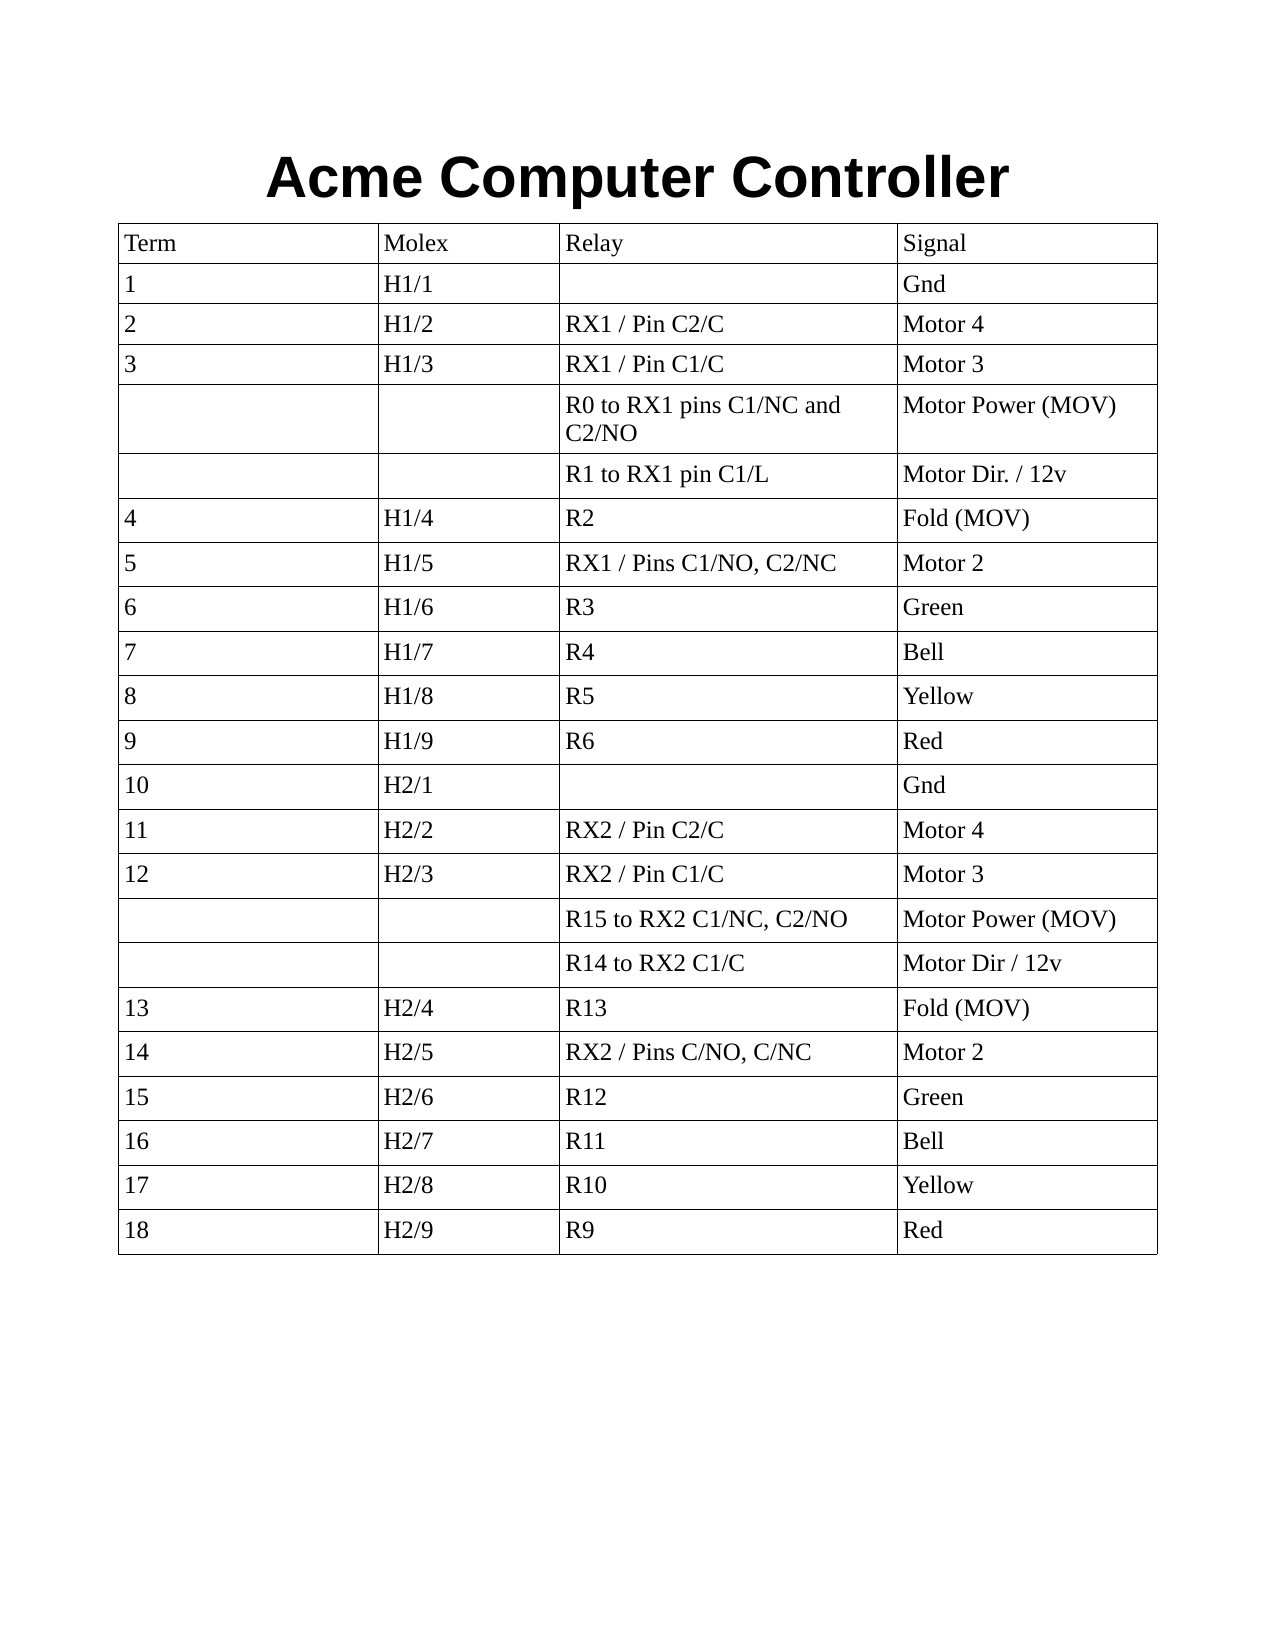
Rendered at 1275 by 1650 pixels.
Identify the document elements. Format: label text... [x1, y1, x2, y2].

table_cell H2/6 [379, 1077, 559, 1120]
table_cell RX1 / Pin C1/C [560, 345, 897, 384]
table_cell [119, 385, 378, 453]
table_cell R3 [560, 587, 897, 631]
table_cell R12 [560, 1077, 897, 1120]
table_cell H2/5 [379, 1032, 559, 1076]
table_cell H1/5 [379, 543, 559, 586]
table_cell H1/1 [379, 264, 559, 303]
table_cell 15 [119, 1077, 378, 1120]
table_cell R4 [560, 632, 897, 675]
table_cell 8 [119, 676, 378, 720]
table_cell Motor 4 [898, 304, 1157, 344]
table_cell H1/3 [379, 345, 559, 384]
table_cell R11 [560, 1121, 897, 1165]
table_cell Motor Dir. / 12v [898, 454, 1157, 497]
title Acme Computer Controller [118, 143, 1157, 210]
table_cell 9 [119, 721, 378, 764]
table_cell H1/8 [379, 676, 559, 720]
table_cell RX2 / Pin C1/C [560, 854, 897, 898]
table_cell Yellow [898, 676, 1157, 720]
table_cell [119, 943, 378, 987]
table_cell H2/3 [379, 854, 559, 898]
table_cell 10 [119, 765, 378, 809]
table_cell R2 [560, 499, 897, 542]
table_cell RX2 / Pin C2/C [560, 810, 897, 853]
table_cell H2/7 [379, 1121, 559, 1165]
table_cell [379, 385, 559, 453]
table_cell Gnd [898, 264, 1157, 303]
table_cell Motor Dir / 12v [898, 943, 1157, 987]
table_cell R6 [560, 721, 897, 764]
table_cell 4 [119, 499, 378, 542]
table_cell 2 [119, 304, 378, 344]
table_cell 18 [119, 1210, 378, 1254]
table_cell H2/4 [379, 988, 559, 1031]
table_cell [119, 899, 378, 942]
table_cell Motor 3 [898, 854, 1157, 898]
table_cell 13 [119, 988, 378, 1031]
table_header Relay [560, 224, 897, 263]
table_header Signal [898, 224, 1157, 263]
table_cell R1 to RX1 pin C1/L [560, 454, 897, 497]
table_cell Green [898, 587, 1157, 631]
table_cell [560, 765, 897, 809]
table_cell Motor 3 [898, 345, 1157, 384]
table_cell Fold (MOV) [898, 499, 1157, 542]
table_cell H1/2 [379, 304, 559, 344]
table_cell 14 [119, 1032, 378, 1076]
table_cell Gnd [898, 765, 1157, 809]
table_cell R13 [560, 988, 897, 1031]
table_cell H2/9 [379, 1210, 559, 1254]
table_cell Motor Power (MOV) [898, 899, 1157, 942]
table_cell [379, 899, 559, 942]
table_cell RX2 / Pins C/NO, C/NC [560, 1032, 897, 1076]
table_cell 1 [119, 264, 378, 303]
table_cell 5 [119, 543, 378, 586]
table_cell [379, 454, 559, 497]
table_cell Yellow [898, 1166, 1157, 1209]
table_cell 6 [119, 587, 378, 631]
table_cell R9 [560, 1210, 897, 1254]
table_cell R10 [560, 1166, 897, 1209]
table_cell Motor Power (MOV) [898, 385, 1157, 453]
table_cell H2/1 [379, 765, 559, 809]
table_cell [560, 264, 897, 303]
table_cell Bell [898, 1121, 1157, 1165]
table_cell [379, 943, 559, 987]
table_cell H1/4 [379, 499, 559, 542]
table_cell Green [898, 1077, 1157, 1120]
table_cell Motor 2 [898, 543, 1157, 586]
table_cell H2/8 [379, 1166, 559, 1209]
table_cell Motor 2 [898, 1032, 1157, 1076]
table_cell H2/2 [379, 810, 559, 853]
table_cell H1/7 [379, 632, 559, 675]
table_cell 7 [119, 632, 378, 675]
table_cell R15 to RX2 C1/NC, C2/NO [560, 899, 897, 942]
table_cell R5 [560, 676, 897, 720]
table_cell 3 [119, 345, 378, 384]
table_cell Red [898, 1210, 1157, 1254]
table_cell Red [898, 721, 1157, 764]
table_cell 16 [119, 1121, 378, 1165]
table_header Molex [379, 224, 559, 263]
table_cell [119, 454, 378, 497]
table_cell H1/6 [379, 587, 559, 631]
table_cell H1/9 [379, 721, 559, 764]
table_cell 12 [119, 854, 378, 898]
table_cell RX1 / Pin C2/C [560, 304, 897, 344]
table_cell Motor 4 [898, 810, 1157, 853]
table_cell R0 to RX1 pins C1/NC and C2/NO [560, 385, 897, 453]
table_cell Fold (MOV) [898, 988, 1157, 1031]
table_cell 17 [119, 1166, 378, 1209]
table_header Term [119, 224, 378, 263]
table_cell 11 [119, 810, 378, 853]
table_cell RX1 / Pins C1/NO, C2/NC [560, 543, 897, 586]
table_cell Bell [898, 632, 1157, 675]
table_cell R14 to RX2 C1/C [560, 943, 897, 987]
